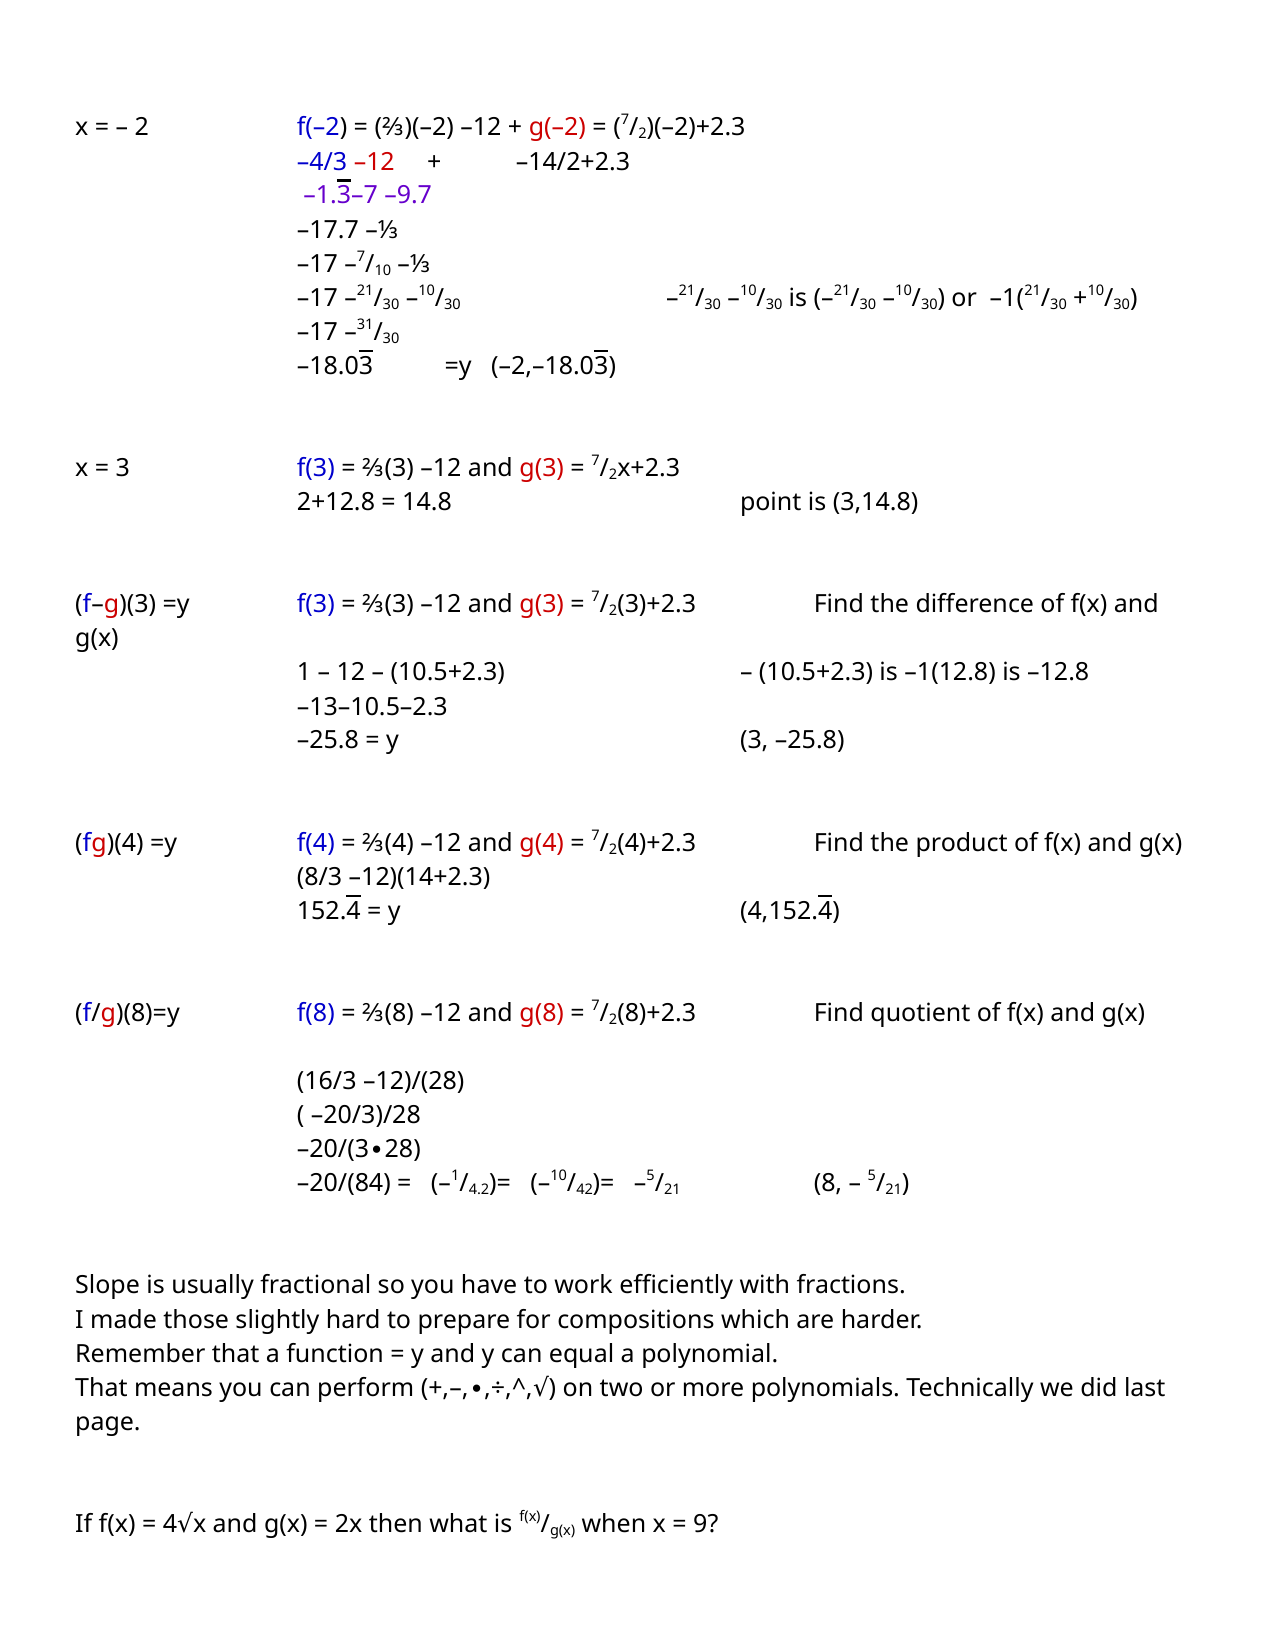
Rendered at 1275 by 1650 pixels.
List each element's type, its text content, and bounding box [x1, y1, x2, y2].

text x = 3 f(3) = ⅔(3) –12 and g(3) = 7/2x+2.3 [75, 450, 1200, 484]
text ( –20/3)/28 [75, 1097, 1200, 1131]
text 152.4 = y (4,152.4) [75, 892, 1200, 927]
text 2+12.8 = 14.8 point is (3,14.8) [75, 484, 1200, 518]
text Remember that a function = y and y can equal a polynomial. [75, 1335, 1200, 1369]
text –13–10.5–2.3 [75, 688, 1200, 722]
text –17 –21/30 –10/30 –21/30 –10/30 is (–21/30 –10/30) or –1(21/30 +10/30) [75, 279, 1200, 313]
text –1.3–7 –9.7 [75, 177, 1200, 211]
text –20/(84) = (–1/4.2)= (–10/42)= –5/21 (8, – 5/21) [75, 1165, 1200, 1199]
text That means you can perform (+,–,∙,÷,^,√) on two or more polynomials. Technically we did last page. [75, 1369, 1200, 1437]
text Slope is usually fractional so you have to work efficiently with fractions. [75, 1267, 1200, 1301]
text (f/g)(8)=y f(8) = ⅔(8) –12 and g(8) = 7/2(8)+2.3 Find quotient of f(x) and g(x) [75, 995, 1200, 1063]
text If f(x) = 4√x and g(x) = 2x then what is f(x)/g(x) when x = 9? [75, 1506, 1200, 1540]
text (8/3 –12)(14+2.3) [75, 858, 1200, 892]
text (fg)(4) =y f(4) = ⅔(4) –12 and g(4) = 7/2(4)+2.3 Find the product of f(x) and g(x) [75, 824, 1200, 858]
text –18.03 =y (–2,–18.03) [75, 347, 1200, 382]
text (16/3 –12)/(28) [75, 1063, 1200, 1097]
text –20/(3∙28) [75, 1131, 1200, 1165]
text –25.8 = y (3, –25.8) [75, 722, 1200, 756]
text –17 –7/10 –⅓ [75, 245, 1200, 279]
text x = – 2 f(–2) = (⅔)(–2) –12 + g(–2) = (7/2)(–2)+2.3 [75, 109, 1200, 143]
text –17.7 –⅓ [75, 211, 1200, 245]
text 1 – 12 – (10.5+2.3) – (10.5+2.3) is –1(12.8) is –12.8 [75, 654, 1200, 688]
text (f–g)(3) =y f(3) = ⅔(3) –12 and g(3) = 7/2(3)+2.3 Find the difference of f(x) and g(x) [75, 586, 1200, 654]
text –17 –31/30 [75, 313, 1200, 347]
text I made those slightly hard to prepare for compositions which are harder. [75, 1301, 1200, 1335]
text –4/3 –12 + –14/2+2.3 [75, 143, 1200, 177]
